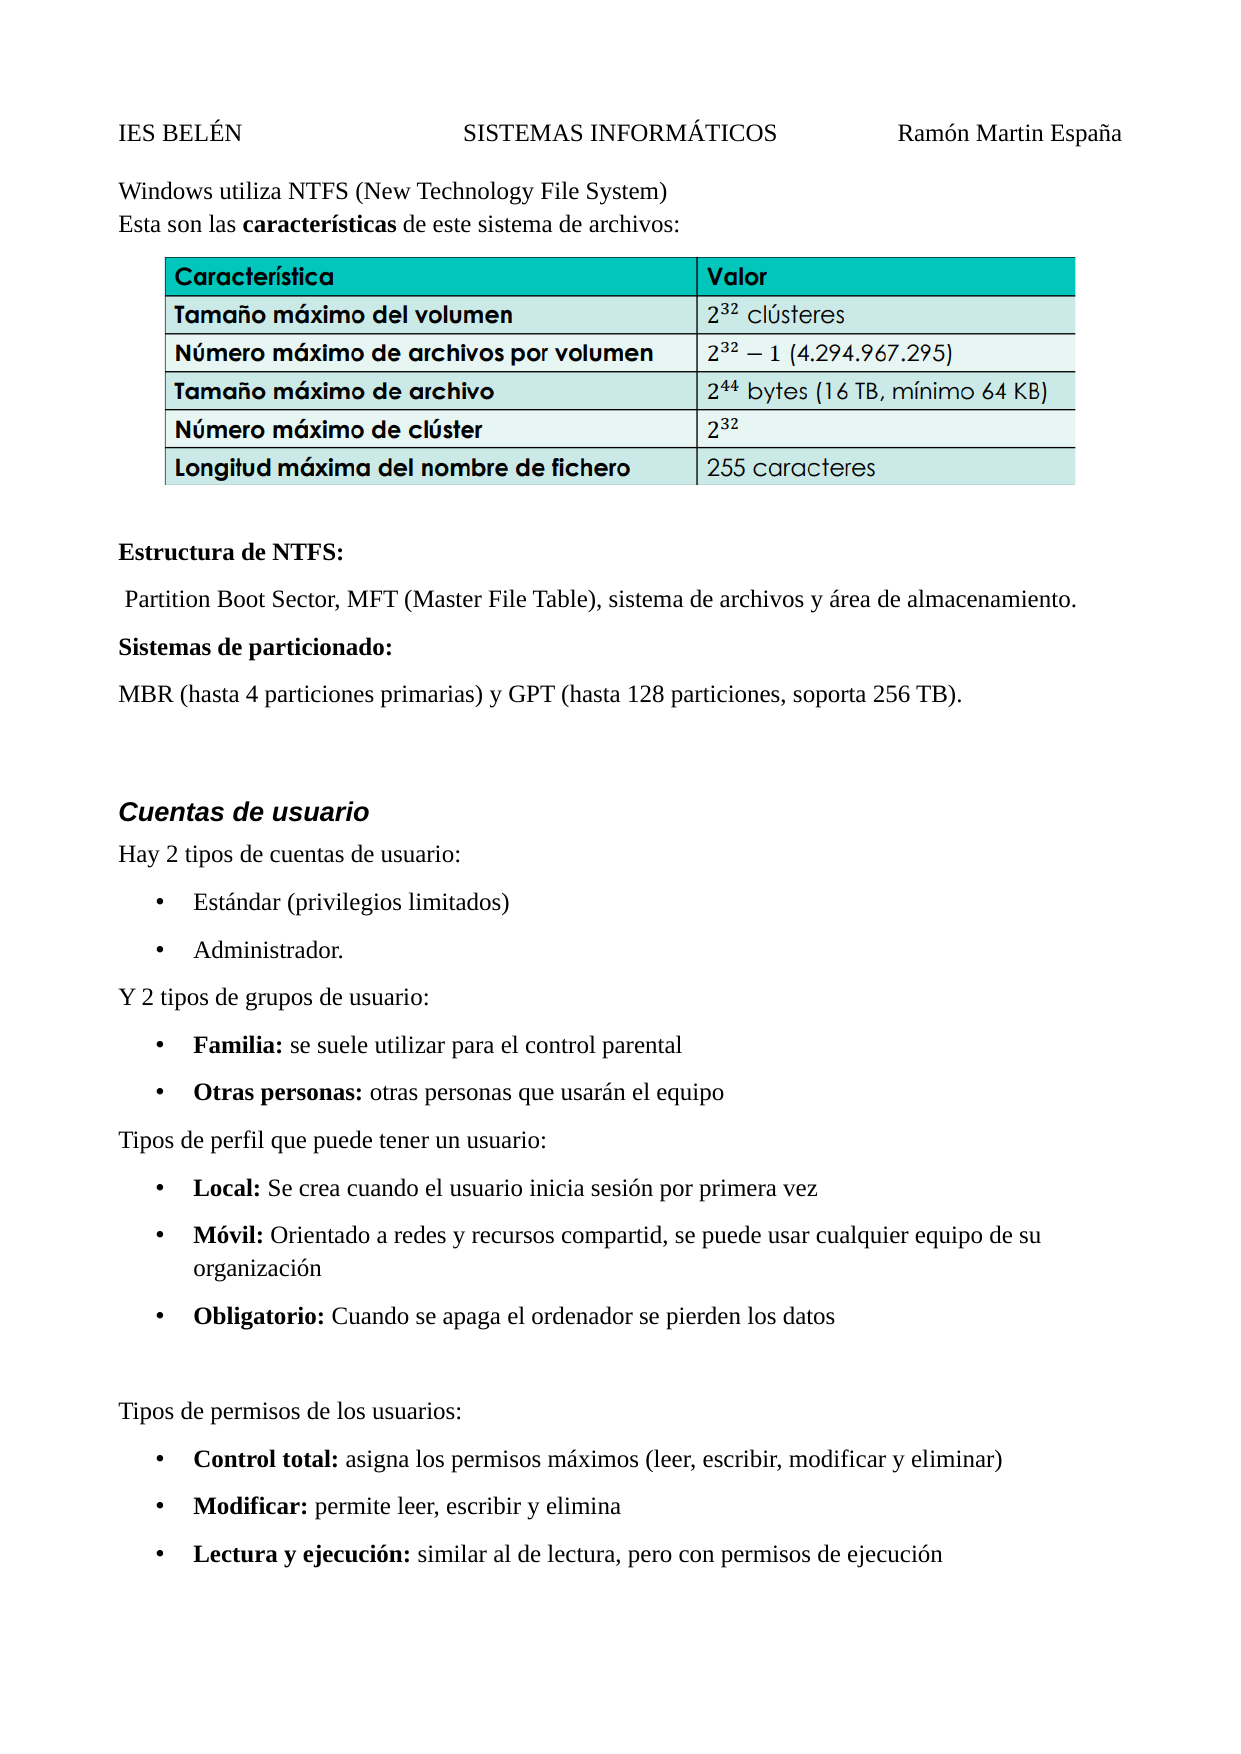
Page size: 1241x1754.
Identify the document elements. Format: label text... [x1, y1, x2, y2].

list Estándar (privilegios limitados) [156, 887, 1122, 916]
text Tipos de perfil que puede tener un usuario: [118, 1125, 1122, 1154]
list Modificar: permite leer, escribir y elimina [156, 1491, 1122, 1520]
list Lectura y ejecución: similar al de lectura, pero con permisos de ejecución [156, 1539, 1122, 1568]
list Local: Se crea cuando el usuario inicia sesión por primera vez [156, 1173, 1122, 1201]
list Móvil: Orientado a redes y recursos compartid, se puede usar cualquier equipo de su organización [156, 1220, 1122, 1282]
list Familia: se suele utilizar para el control parental [156, 1030, 1122, 1059]
text Estructura de NTFS: [118, 537, 1122, 565]
text Sistemas de particionado: [118, 632, 1122, 661]
text Partition Boot Sector, MFT (Master File Table), sistema de archivos y área de almacenamiento. [118, 584, 1122, 613]
list Otras personas: otras personas que usarán el equipo [156, 1077, 1122, 1106]
picture [164, 257, 1076, 485]
list Control total: asigna los permisos máximos (leer, escribir, modificar y eliminar) [156, 1444, 1122, 1472]
list Obligatorio: Cuando se apaga el ordenador se pierden los datos [156, 1301, 1122, 1330]
subtitle Cuentas de usuario [118, 796, 1122, 827]
text Y 2 tipos de grupos de usuario: [118, 982, 1122, 1011]
text Hay 2 tipos de cuentas de usuario: [118, 839, 1122, 868]
text Windows utiliza NTFS (New Technology File System) Esta son las características de este sistema de archivos: [118, 176, 1122, 238]
text MBR (hasta 4 particiones primarias) y GPT (hasta 128 particiones, soporta 256 TB). [118, 679, 1122, 708]
text Tipos de permisos de los usuarios: [118, 1396, 1122, 1425]
list Administrador. [156, 935, 1122, 963]
